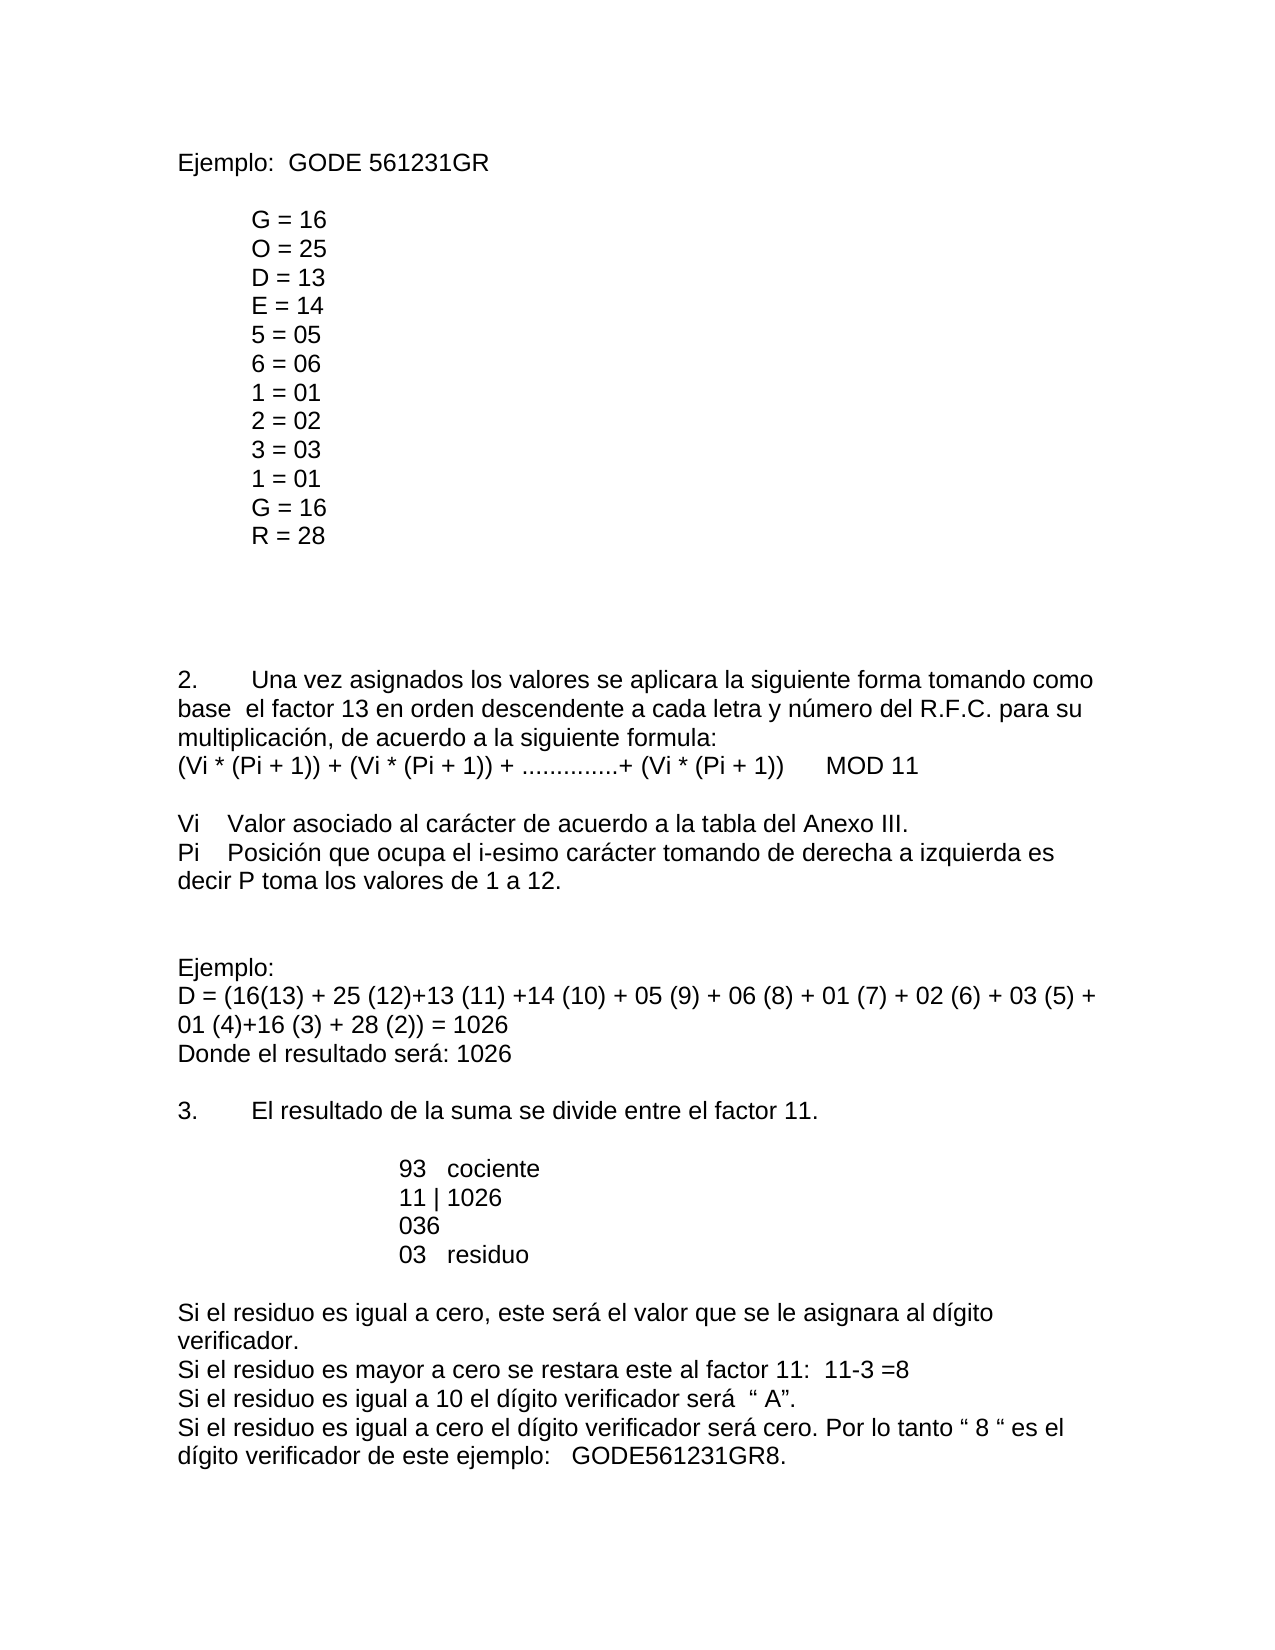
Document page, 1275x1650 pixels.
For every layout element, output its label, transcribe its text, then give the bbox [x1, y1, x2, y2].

text Ejemplo: GODE 561231GR [177, 148, 1098, 176]
text 3. El resultado de la suma se divide entre el factor 11. [177, 1096, 1098, 1125]
text D = 13 [177, 263, 1098, 291]
text E = 14 [177, 291, 1098, 320]
text Vi Valor asociado al carácter de acuerdo a la tabla del Anexo III. [177, 809, 1098, 838]
text Donde el resultado será: 1026 [177, 1039, 1098, 1068]
text Ejemplo: [177, 953, 1098, 981]
text R = 28 [177, 521, 1098, 550]
text 5 = 05 [177, 320, 1098, 349]
text 11 | 1026 [325, 1183, 1098, 1211]
text D = (16(13) + 25 (12)+13 (11) +14 (10) + 05 (9) + 06 (8) + 01 (7) + 02 (6) + 03 (5) + 01 (4)+16 (3) + 28 (2)) = 1026 [177, 981, 1098, 1039]
text 1 = 01 [177, 464, 1098, 493]
text G = 16 [177, 205, 1098, 234]
text (Vi * (Pi + 1)) + (Vi * (Pi + 1)) + ..............+ (Vi * (Pi + 1)) MOD 11 [177, 751, 1098, 780]
text G = 16 [177, 493, 1098, 521]
text Si el residuo es igual a cero, este será el valor que se le asignara al dígito verificador. [177, 1298, 1098, 1355]
text 3 = 03 [177, 435, 1098, 464]
text 036 [325, 1211, 1098, 1240]
text O = 25 [177, 234, 1098, 263]
text 2. Una vez asignados los valores se aplicara la siguiente forma tomando como base el factor 13 en orden descendente a cada letra y número del R.F.C. para su multiplicación, de acuerdo a la siguiente formula: [177, 665, 1098, 751]
text 1 = 01 [177, 378, 1098, 406]
text 2 = 02 [177, 406, 1098, 435]
text 6 = 06 [177, 349, 1098, 378]
text 03 residuo [325, 1240, 1098, 1269]
text Pi Posición que ocupa el i-esimo carácter tomando de derecha a izquierda es decir P toma los valores de 1 a 12. [177, 838, 1098, 895]
text Si el residuo es igual a 10 el dígito verificador será “ A”. [177, 1384, 1098, 1413]
text Si el residuo es igual a cero el dígito verificador será cero. Por lo tanto “ 8 “ es el dígito verificador de este ejemplo: GODE561231GR8. [177, 1413, 1098, 1470]
text Si el residuo es mayor a cero se restara este al factor 11: 11-3 =8 [177, 1355, 1098, 1384]
text 93 cociente [325, 1154, 1098, 1183]
